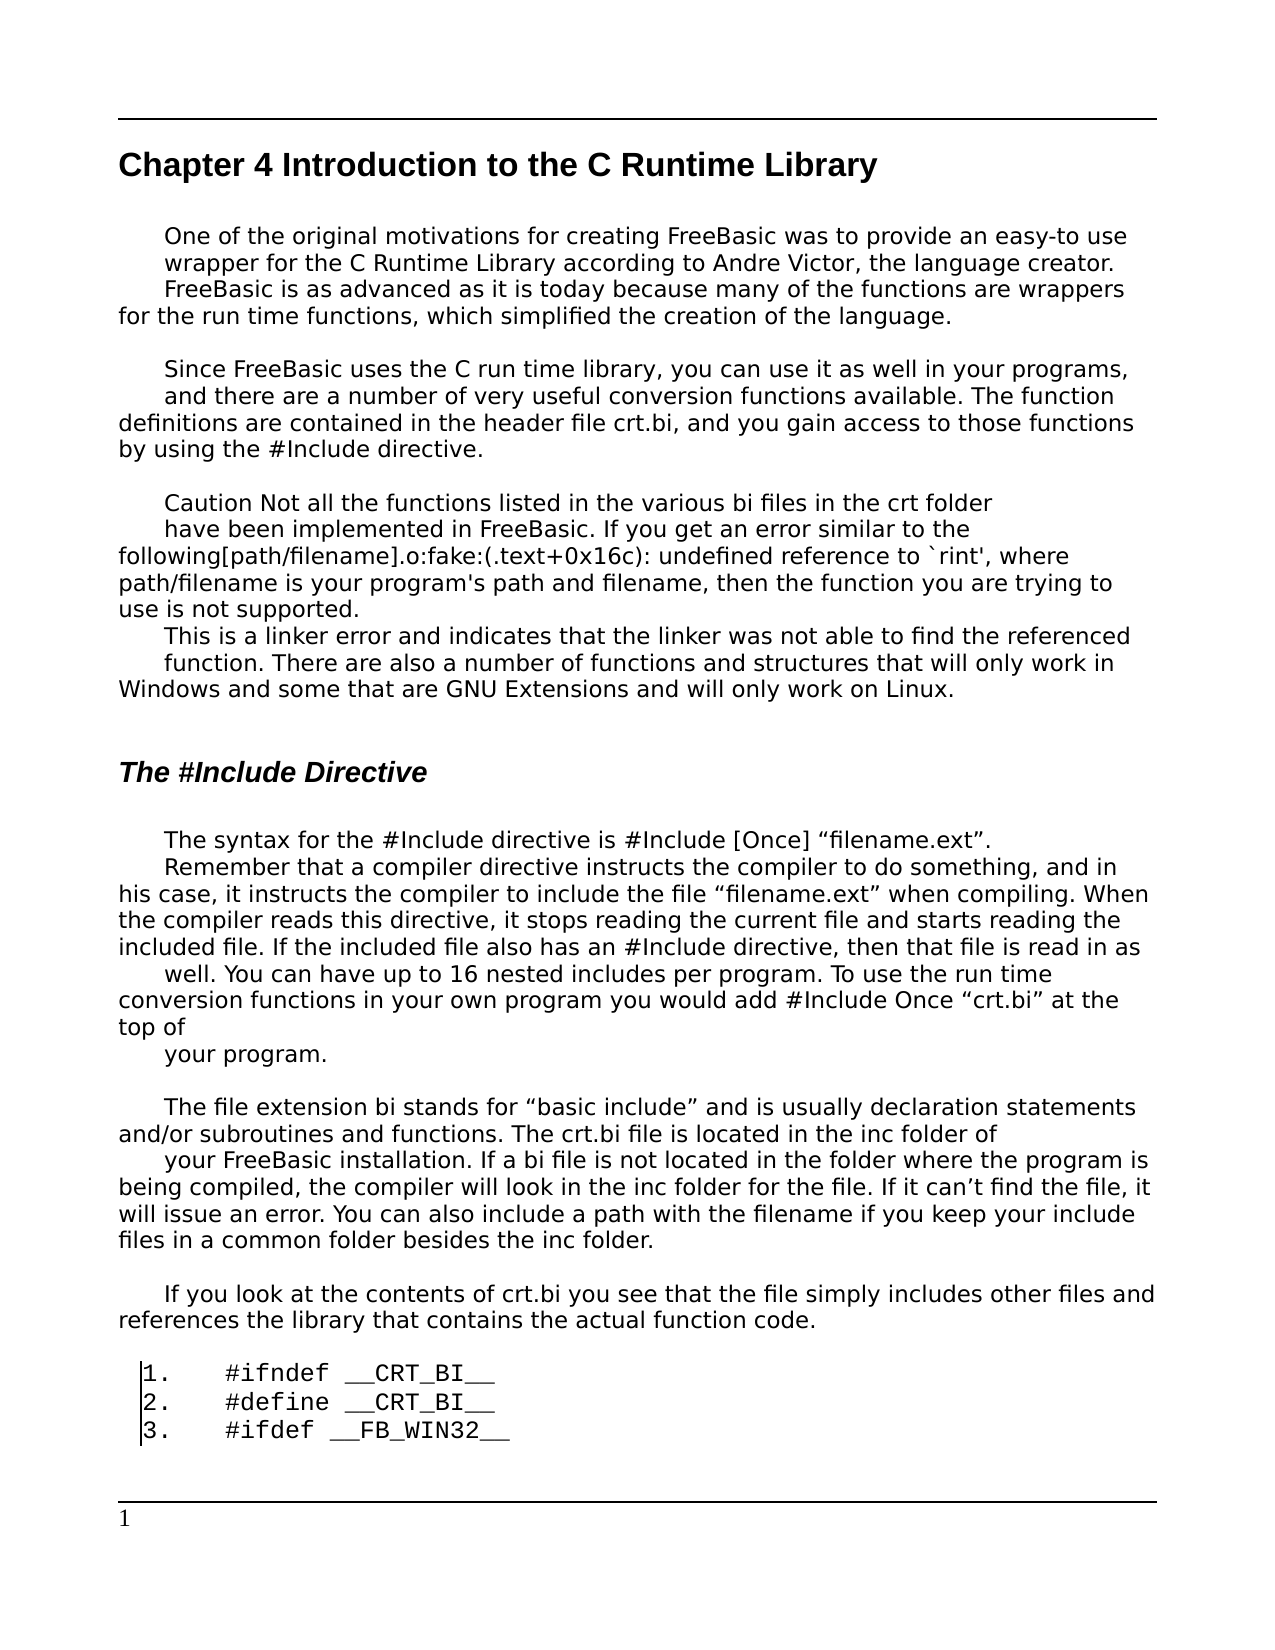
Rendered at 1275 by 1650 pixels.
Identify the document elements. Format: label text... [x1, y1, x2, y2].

text and there are a number of very useful conversion functions available. The function definitions are contained in the header file crt.bi, and you gain access to those functions by using the #Include directive. [118, 383, 1157, 463]
text Remember that a compiler directive instructs the compiler to do something, and in his case, it instructs the compiler to include the file “filename.ext” when compiling. When the compiler reads this directive, it stops reading the current file and starts reading the included file. If the included file also has an #Include directive, then that file is read in as [118, 854, 1157, 961]
list #ifdef __FB_WIN32__ [142, 1417, 1157, 1446]
text Since FreeBasic uses the C run time library, you can use it as well in your programs, [118, 356, 1157, 383]
text wrapper for the C Runtime Library according to Andre Victor, the language creator. [118, 250, 1157, 276]
text well. You can have up to 16 nested includes per program. To use the run time conversion functions in your own program you would add #Include Once “crt.bi” at the top of [118, 961, 1157, 1041]
text have been implemented in FreeBasic. If you get an error similar to the following[path/filename].o:fake:(.text+0x16c): undefined reference to `rint', where path/filename is your program's path and filename, then the function you are trying to use is not supported. [118, 516, 1157, 623]
text FreeBasic is as advanced as it is today because many of the functions are wrappers for the run time functions, which simplified the creation of the language. [118, 276, 1157, 330]
text your FreeBasic installation. If a bi file is not located in the folder where the program is being compiled, the compiler will look in the inc folder for the file. If it can’t find the file, it will issue an error. You can also include a path with the filename if you keep your include files in a common folder besides the inc folder. [118, 1147, 1157, 1254]
text function. There are also a number of functions and structures that will only work in Windows and some that are GNU Extensions and will only work on Linux. [118, 650, 1157, 703]
subtitle The #Include Directive [118, 755, 1157, 788]
text your program. [118, 1041, 1157, 1067]
text One of the original motivations for creating FreeBasic was to provide an easy-to use [118, 223, 1157, 250]
text The file extension bi stands for “basic include” and is usually declaration statements and/or subroutines and functions. The crt.bi file is located in the inc folder of [118, 1094, 1157, 1147]
text Caution Not all the functions listed in the various bi files in the crt folder [118, 490, 1157, 516]
text This is a linker error and indicates that the linker was not able to find the referenced [118, 623, 1157, 650]
text The syntax for the #Include directive is #Include [Once] “filename.ext”. [118, 827, 1157, 854]
list #ifndef __CRT_BI__ [142, 1361, 1157, 1389]
text If you look at the contents of crt.bi you see that the file simply includes other files and references the library that contains the actual function code. [118, 1281, 1157, 1334]
subtitle Chapter 4 Introduction to the C Runtime Library [118, 145, 1157, 184]
list #define __CRT_BI__ [142, 1389, 1157, 1417]
